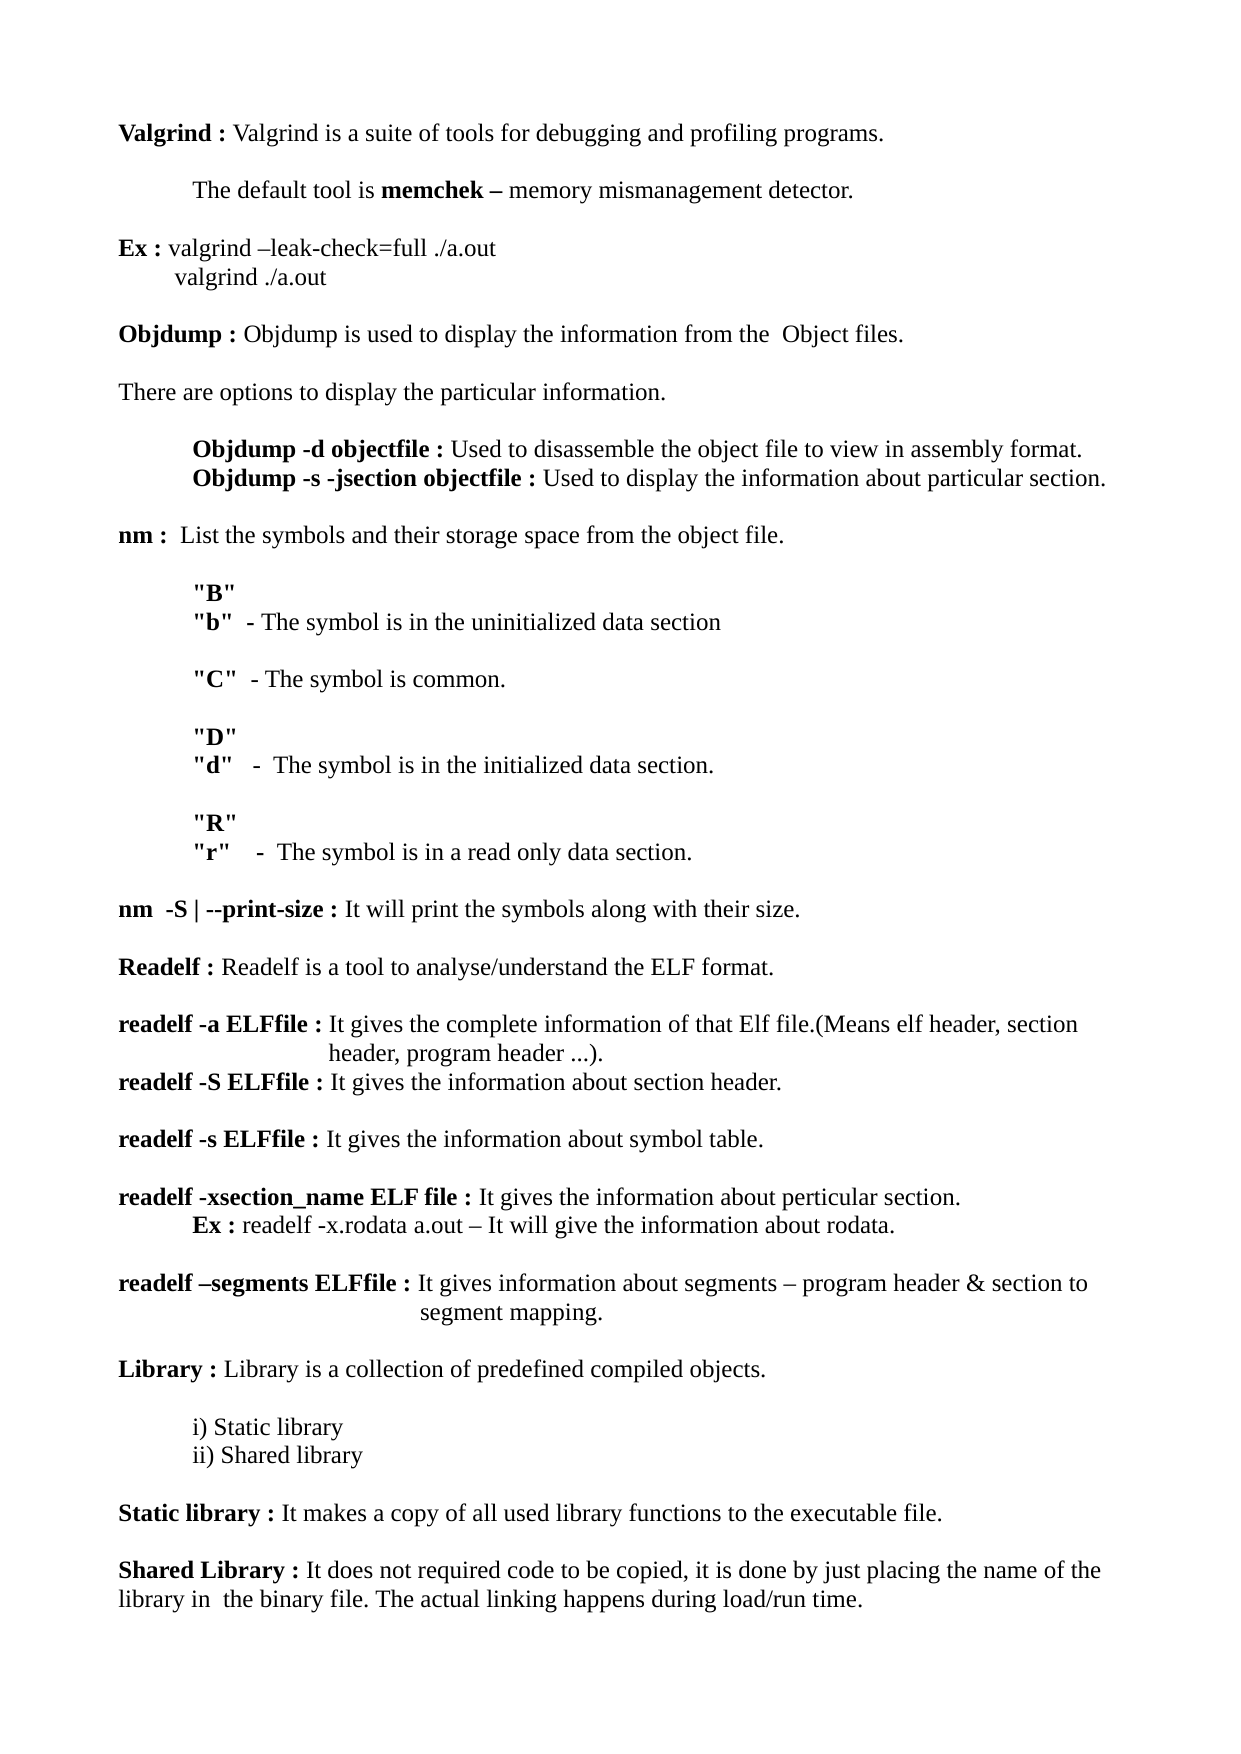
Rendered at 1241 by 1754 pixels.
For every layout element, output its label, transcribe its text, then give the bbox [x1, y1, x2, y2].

text Objdump : Objdump is used to display the information from the Object files. [118, 319, 1122, 348]
text "B" [118, 578, 1122, 607]
text Objdump -s -jsection objectfile : Used to display the information about particular section. [118, 463, 1122, 492]
text readelf -S ELFfile : It gives the information about section header. [118, 1067, 1122, 1096]
text Static library : It makes a copy of all used library functions to the executable file. [118, 1498, 1122, 1527]
text i) Static library [118, 1412, 1122, 1441]
text nm : List the symbols and their storage space from the object file. [118, 521, 1122, 549]
text "R" [118, 808, 1122, 837]
text readelf –segments ELFfile : It gives information about segments – program header & section to segment mapping. [118, 1268, 1122, 1326]
text "C" - The symbol is common. [118, 664, 1122, 693]
text readelf -xsection_name ELF file : It gives the information about perticular section. [118, 1182, 1122, 1211]
text Valgrind : Valgrind is a suite of tools for debugging and profiling programs. [118, 118, 1122, 147]
text nm -S | --print-size : It will print the symbols along with their size. [118, 894, 1122, 923]
text Ex : readelf -x.rodata a.out – It will give the information about rodata. [118, 1211, 1122, 1239]
text "d" - The symbol is in the initialized data section. [118, 751, 1122, 779]
text valgrind ./a.out [118, 262, 1122, 291]
text "r" - The symbol is in a read only data section. [118, 837, 1122, 866]
text "D" [118, 722, 1122, 751]
text readelf -a ELFfile : It gives the complete information of that Elf file.(Means elf header, section header, program header ...). [118, 1009, 1122, 1067]
text The default tool is memchek – memory mismanagement detector. [118, 176, 1122, 204]
text ii) Shared library [118, 1441, 1122, 1469]
text "b" - The symbol is in the uninitialized data section [118, 607, 1122, 636]
text Library : Library is a collection of predefined compiled objects. [118, 1354, 1122, 1383]
text Objdump -d objectfile : Used to disassemble the object file to view in assembly format. [118, 434, 1122, 463]
text Ex : valgrind –leak-check=full ./a.out [118, 233, 1122, 262]
text There are options to display the particular information. [118, 377, 1122, 406]
text Readelf : Readelf is a tool to analyse/understand the ELF format. [118, 952, 1122, 981]
text Shared Library : It does not required code to be copied, it is done by just placing the name of the library in the binary file. The actual linking happens during load/run time. [118, 1556, 1122, 1613]
text readelf -s ELFfile : It gives the information about symbol table. [118, 1124, 1122, 1153]
